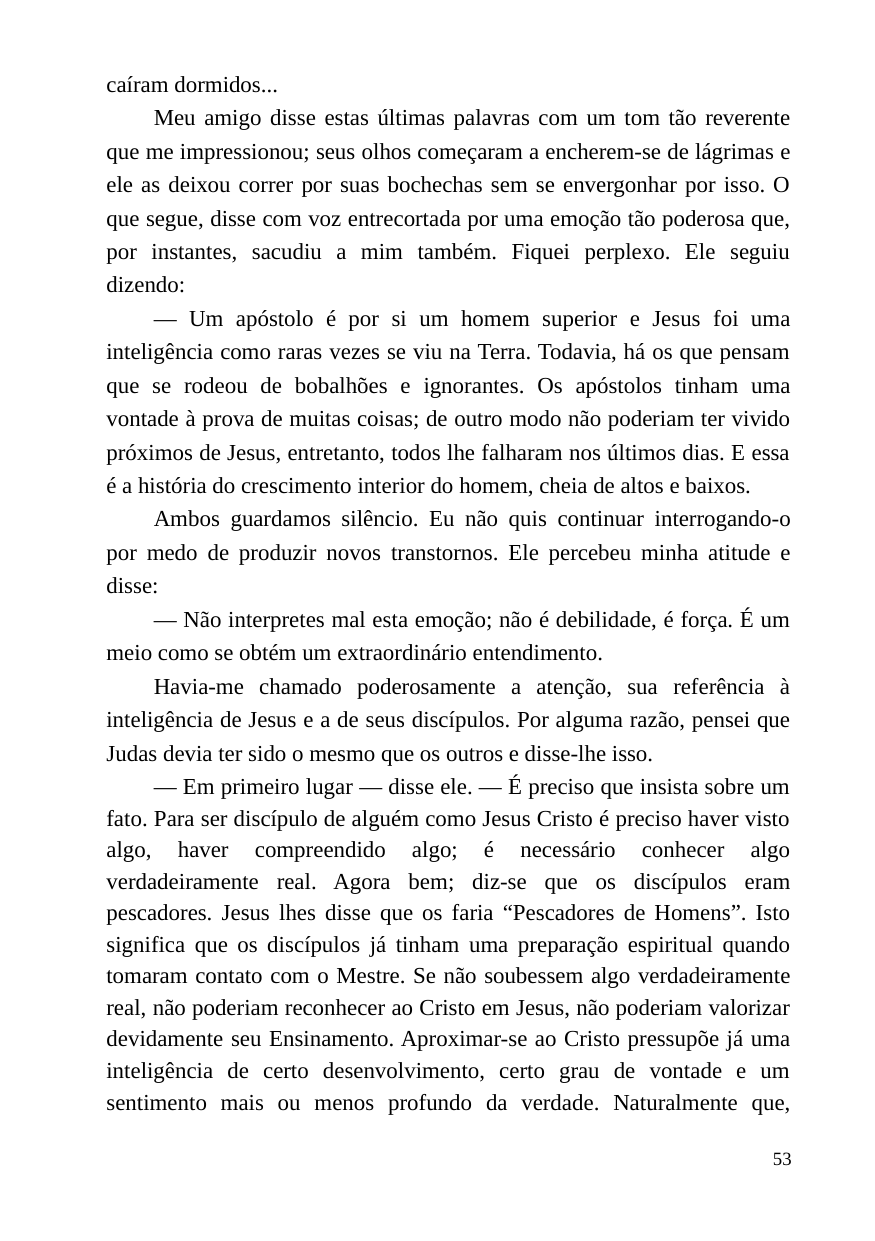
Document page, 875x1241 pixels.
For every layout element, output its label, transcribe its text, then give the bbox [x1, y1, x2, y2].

text — Em primeiro lugar — disse ele. — É preciso que insista sobre um fato. Para ser discípulo de alguém como Jesus Cristo é preciso haver visto algo, haver compreendido algo; é necessário conhecer algo verdadeiramente real. Agora bem; diz-se que os discípulos eram pescadores. Jesus lhes disse que os faria “Pescadores de Homens”. Isto significa que os discípulos já tinham uma preparação espiritual quando tomaram contato com o Mestre. Se não soubessem algo verdadeiramente real, não poderiam reconhecer ao Cristo em Jesus, não poderiam valorizar devidamente seu Ensinamento. Aproximar-se ao Cristo pressupõe já uma inteligência de certo desenvolvimento, certo grau de vontade e um sentimento mais ou menos profundo da verdade. Naturalmente que, [106, 773, 791, 1115]
text Meu amigo disse estas últimas palavras com um tom tão reverente que me impressionou; seus olhos começaram a encherem-se de lágrimas e ele as deixou correr por suas bochechas sem se envergonhar por isso. O que segue, disse com voz entrecortada por uma emoção tão poderosa que, por instantes, sacudiu a mim também. Fiquei perplexo. Ele seguiu dizendo: [106, 104, 791, 298]
text caíram dormidos... [106, 71, 791, 97]
text — Não interpretes mal esta emoção; não é debilidade, é força. É um meio como se obtém um extraordinário entendimento. [106, 606, 791, 666]
text Ambos guardamos silêncio. Eu não quis continuar interrogando-o por medo de produzir novos transtornos. Ele percebeu minha atitude e disse: [106, 506, 791, 599]
text — Um apóstolo é por si um homem superior e Jesus foi uma inteligência como raras vezes se viu na Terra. Todavia, há os que pensam que se rodeou de bobalhões e ignorantes. Os apóstolos tinham uma vontade à prova de muitas coisas; de outro modo não poderiam ter vivido próximos de Jesus, entretanto, todos lhe falharam nos últimos dias. E essa é a história do crescimento interior do homem, cheia de altos e baixos. [106, 305, 791, 498]
text Havia-me chamado poderosamente a atenção, sua referência à inteligência de Jesus e a de seus discípulos. Por alguma razão, pensei que Judas devia ter sido o mesmo que os outros e disse-lhe isso. [106, 673, 791, 766]
